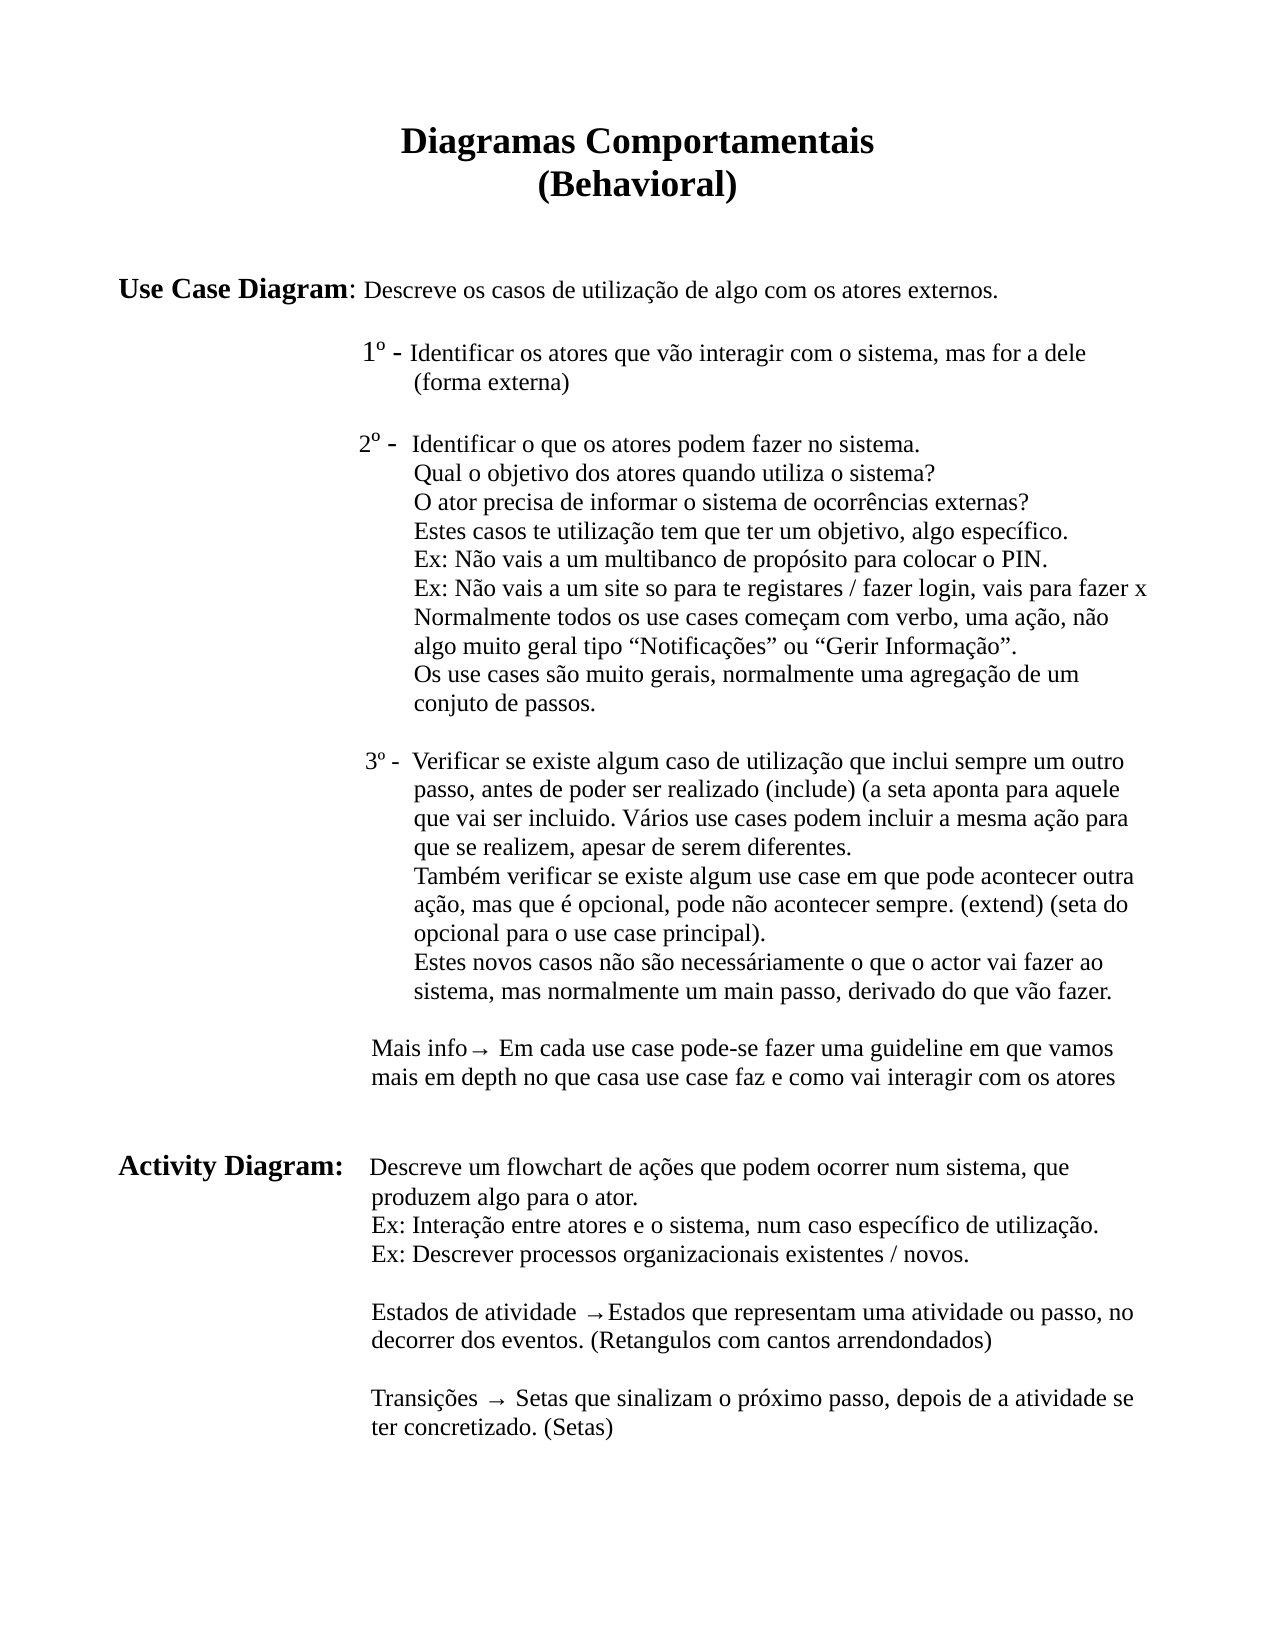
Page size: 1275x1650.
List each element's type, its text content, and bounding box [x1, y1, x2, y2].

text O ator precisa de informar o sistema de ocorrências externas? [118, 487, 1157, 516]
text Diagramas Comportamentais [118, 118, 1157, 161]
text Mais info→ Em cada use case pode-se fazer uma guideline em que vamos mais em depth no que casa use case faz e como vai interagir com os atores [118, 1033, 1157, 1091]
text 2º - Identificar o que os atores podem fazer no sistema. [118, 425, 1157, 458]
text Os use cases são muito gerais, normalmente uma agregação de um conjuto de passos. [118, 659, 1157, 717]
text Normalmente todos os use cases começam com verbo, uma ação, não algo muito geral tipo “Notificações” ou “Gerir Informação”. [118, 602, 1157, 659]
text Use Case Diagram: Descreve os casos de utilização de algo com os atores externos. [118, 271, 1157, 305]
text (Behavioral) [118, 161, 1157, 204]
text 1º - Identificar os atores que vão interagir com o sistema, mas for a dele (forma externa) [118, 334, 1157, 396]
text Ex: Não vais a um multibanco de propósito para colocar o PIN. [118, 544, 1157, 573]
text Estes casos te utilização tem que ter um objetivo, algo específico. [118, 516, 1157, 544]
text Estes novos casos não são necessáriamente o que o actor vai fazer ao sistema, mas normalmente um main passo, derivado do que vão fazer. [118, 947, 1157, 1004]
text 3º - Verificar se existe algum caso de utilização que inclui sempre um outro passo, antes de poder ser realizado (include) (a seta aponta para aquele que vai ser incluido. Vários use cases podem incluir a mesma ação para que se realizem, apesar de serem diferentes. [118, 746, 1157, 861]
text Qual o objetivo dos atores quando utiliza o sistema? [118, 458, 1157, 487]
text Ex: Não vais a um site so para te registares / fazer login, vais para fazer x [118, 573, 1157, 602]
text Também verificar se existe algum use case em que pode acontecer outra ação, mas que é opcional, pode não acontecer sempre. (extend) (seta do opcional para o use case principal). [118, 861, 1157, 947]
text Ex: Interação entre atores e o sistema, num caso específico de utilização. [118, 1211, 1157, 1239]
text Transições → Setas que sinalizam o próximo passo, depois de a atividade se ter concretizado. (Setas) [118, 1383, 1157, 1441]
text Activity Diagram: Descreve um flowchart de ações que podem ocorrer num sistema, que produzem algo para o ator. [118, 1148, 1157, 1211]
text Estados de atividade →Estados que representam uma atividade ou passo, no decorrer dos eventos. (Retangulos com cantos arrendondados) [118, 1297, 1157, 1354]
text Ex: Descrever processos organizacionais existentes / novos. [118, 1239, 1157, 1268]
